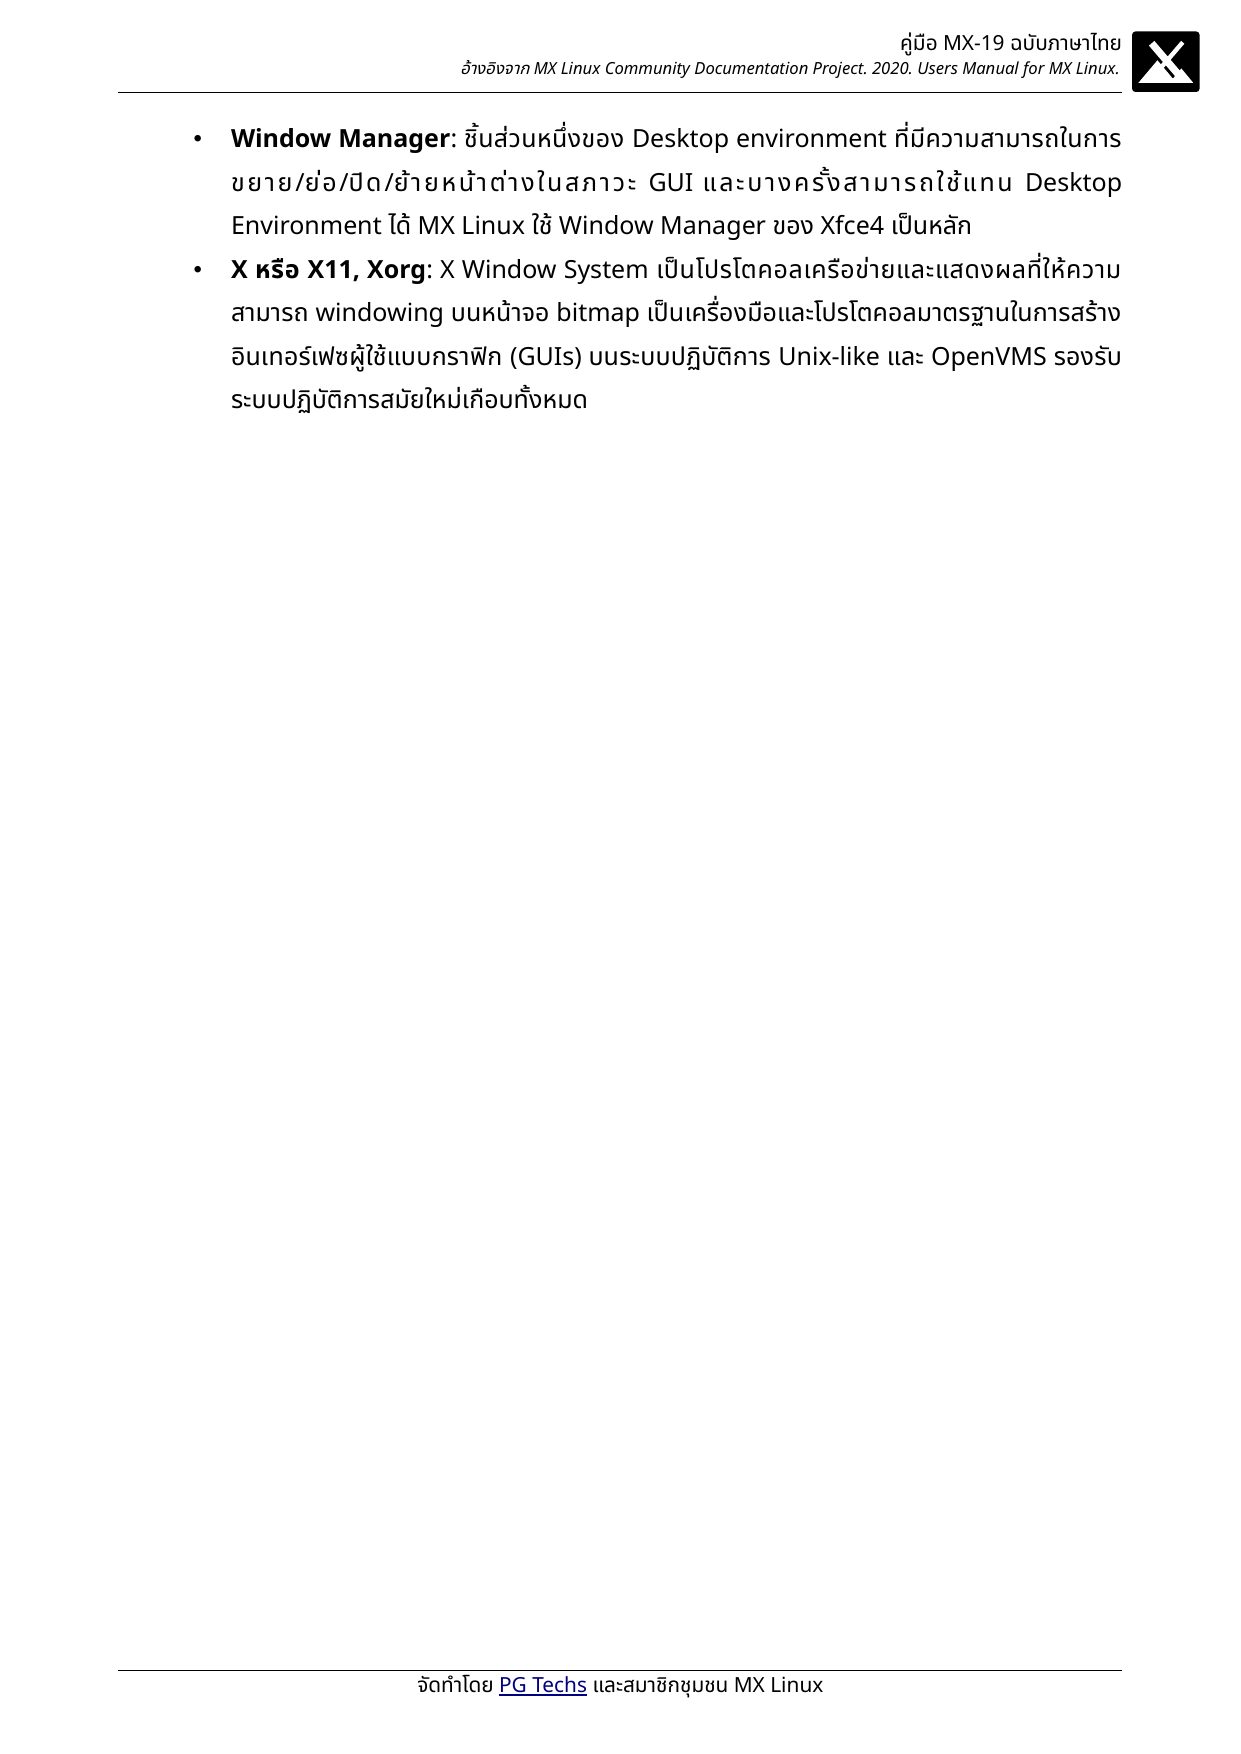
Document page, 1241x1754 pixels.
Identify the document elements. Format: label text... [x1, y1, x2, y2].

list Window Manager: ชิ้นส่วนหนึ่งของ Desktop environment ที่มีความสามารถในการขยาย/ย่อ/ปิด/ย้ายหน้าต่างในสภาวะ GUI และบางครั้งสามารถใช้แทน Desktop Environment ได้ MX Linux ใช้ Window Manager ของ Xfce4 เป็นหลัก [193, 121, 1122, 246]
list X หรือ X11, Xorg: X Window System เป็นโปรโตคอลเครือข่ายและแสดงผลที่ให้ความสามารถ windowing บนหน้าจอ bitmap เป็นเครื่องมือและโปรโตคอลมาตรฐานในการสร้างอินเทอร์เฟซผู้ใช้แบบกราฟิก (GUIs) บนระบบปฏิบัติการ Unix-like และ OpenVMS รองรับระบบปฏิบัติการสมัยใหม่เกือบทั้งหมด [193, 251, 1122, 420]
